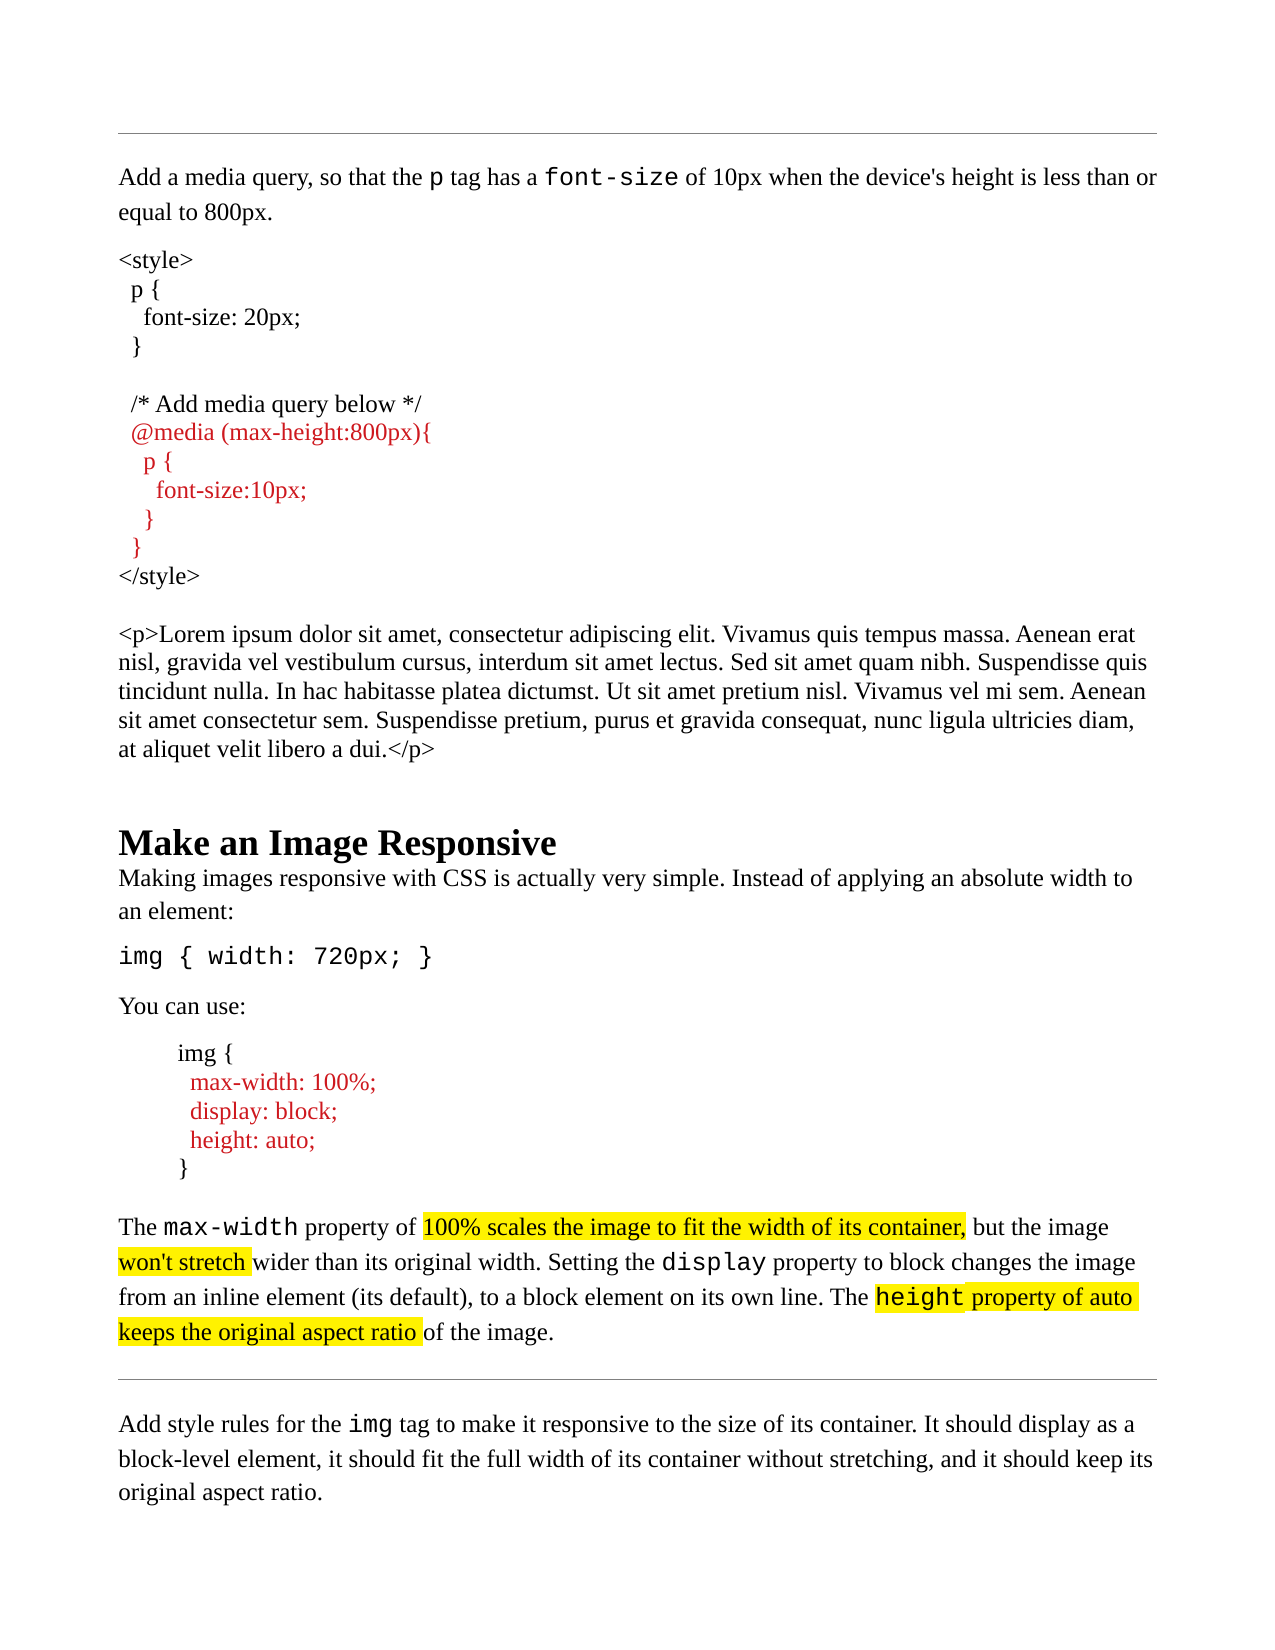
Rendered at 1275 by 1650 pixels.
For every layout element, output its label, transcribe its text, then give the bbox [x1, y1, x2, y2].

text } [118, 532, 1157, 561]
subtitle Make an Image Responsive [118, 820, 1157, 863]
text img { width: 720px; } [118, 944, 1157, 972]
text p { [118, 446, 1157, 475]
text font-size:10px; [118, 475, 1157, 504]
text p { [118, 274, 1157, 302]
text Add a media query, so that the p tag has a font-size of 10px when the device's height is less than or equal to 800px. [118, 162, 1157, 226]
text Add style rules for the img tag to make it responsive to the size of its container. It should display as a block-level element, it should fit the full width of its container without stretching, and it should keep its original aspect ratio. [118, 1409, 1157, 1506]
text /* Add media query below */ [118, 389, 1157, 417]
text <p>Lorem ipsum dolor sit amet, consectetur adipiscing elit. Vivamus quis tempus massa. Aenean erat nisl, gravida vel vestibulum cursus, interdum sit amet lectus. Sed sit amet quam nibh. Suspendisse quis tincidunt nulla. In hac habitasse platea dictumst. Ut sit amet pretium nisl. Vivamus vel mi sem. Aenean sit amet consectetur sem. Suspendisse pretium, purus et gravida consequat, nunc ligula ultricies diam, at aliquet velit libero a dui.</p> [118, 619, 1157, 762]
text Making images responsive with CSS is actually very simple. Instead of applying an absolute width to an element: [118, 863, 1157, 925]
text } [118, 504, 1157, 532]
text You can use: [118, 991, 1157, 1019]
text <style> [118, 245, 1157, 274]
text The max-width property of 100% scales the image to fit the width of its container, but the image won't stretch wider than its original width. Setting the display property to block changes the image from an inline element (its default), to a block element on its own line. The height property of auto keeps the original aspect ratio of the image. [118, 1212, 1157, 1346]
text img { max-width: 100%; display: block; height: auto; } [177, 1038, 1098, 1182]
text </style> [118, 561, 1157, 590]
text } [118, 331, 1157, 360]
text @media (max-height:800px){ [118, 417, 1157, 446]
text font-size: 20px; [118, 302, 1157, 331]
